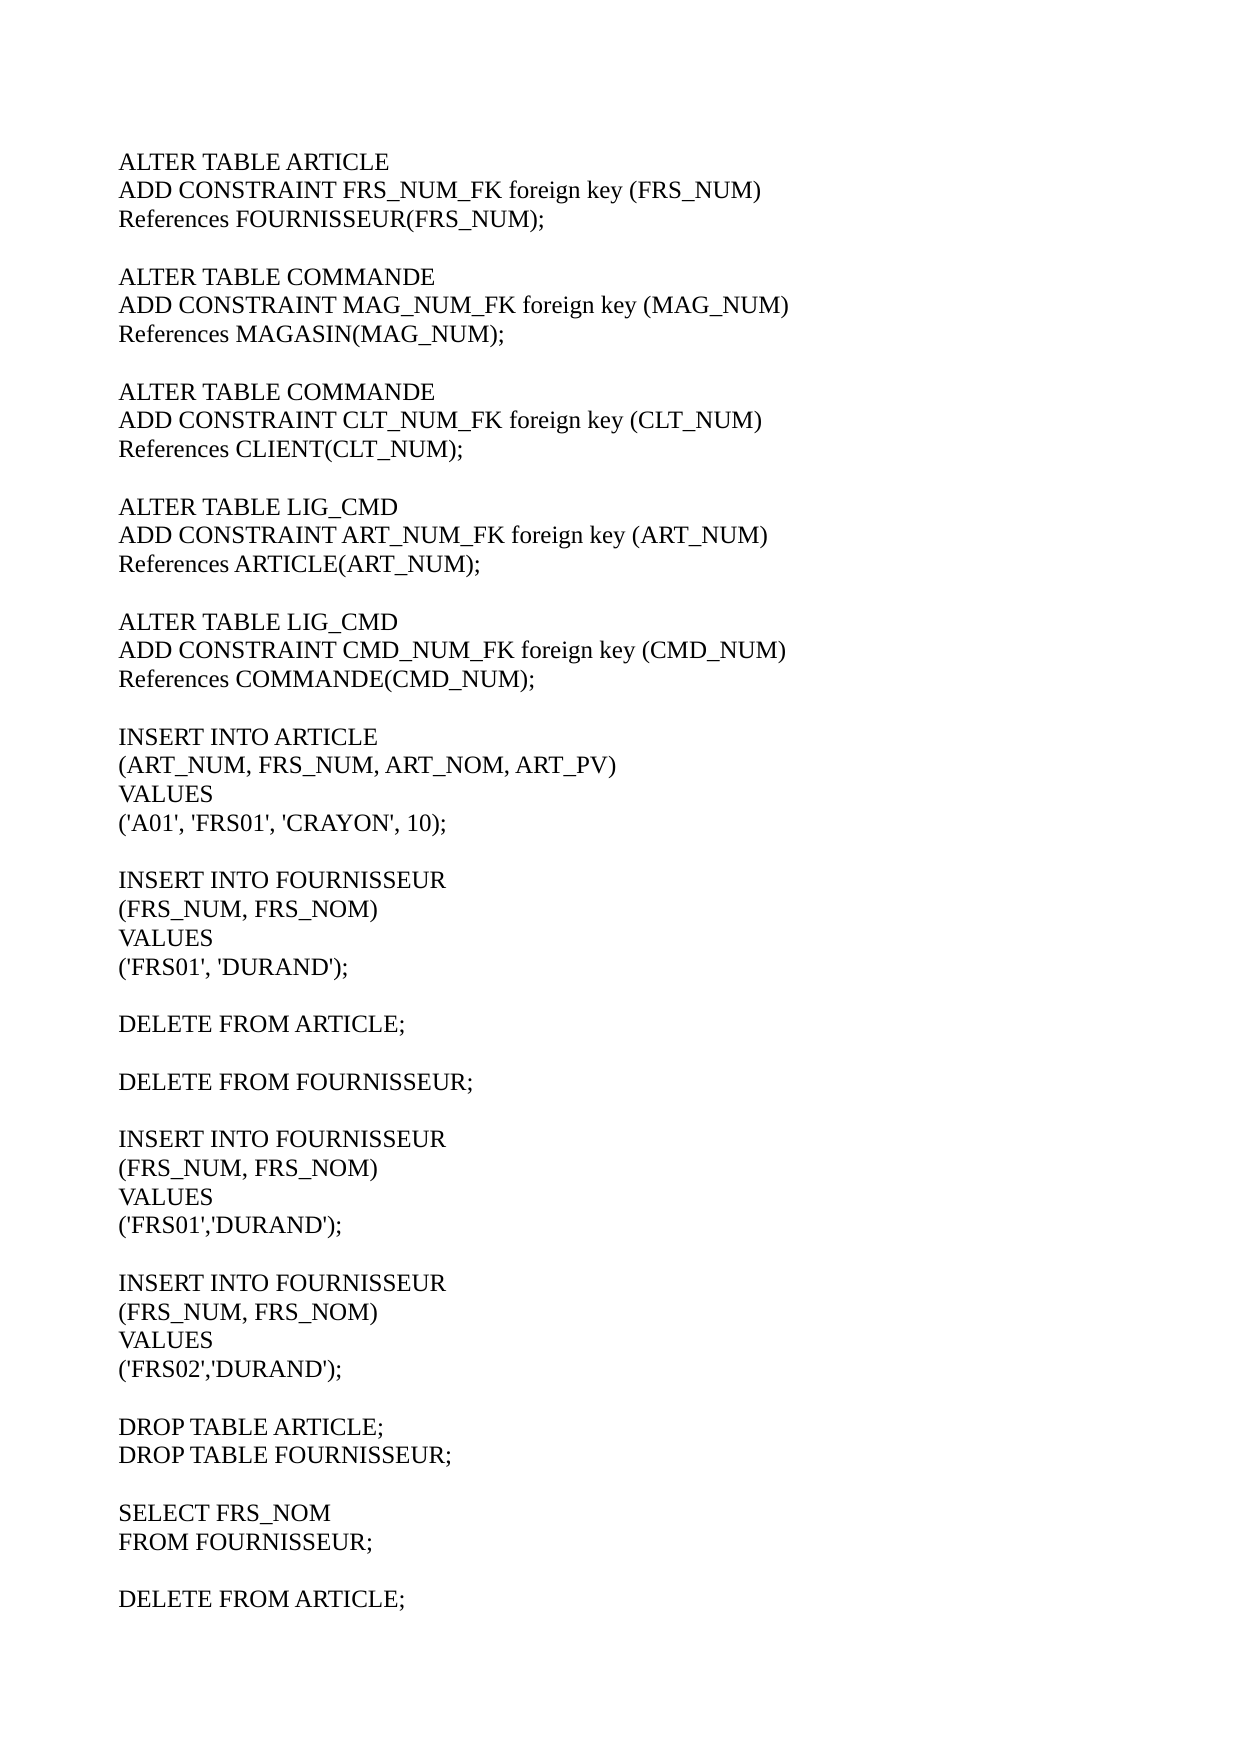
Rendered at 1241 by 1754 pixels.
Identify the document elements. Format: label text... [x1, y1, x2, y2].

text (FRS_NUM, FRS_NOM) [118, 1297, 1122, 1326]
text DELETE FROM ARTICLE; [118, 1584, 1122, 1613]
text ADD CONSTRAINT CMD_NUM_FK foreign key (CMD_NUM) [118, 636, 1122, 664]
text VALUES [118, 1326, 1122, 1354]
text References COMMANDE(CMD_NUM); [118, 664, 1122, 693]
text ALTER TABLE LIG_CMD [118, 607, 1122, 636]
text ('A01', 'FRS01', 'CRAYON', 10); [118, 808, 1122, 837]
text DELETE FROM ARTICLE; [118, 1009, 1122, 1038]
text VALUES [118, 923, 1122, 952]
text (FRS_NUM, FRS_NOM) [118, 894, 1122, 923]
text VALUES [118, 779, 1122, 808]
text INSERT INTO FOURNISSEUR [118, 866, 1122, 894]
text DELETE FROM FOURNISSEUR; [118, 1067, 1122, 1096]
text References ARTICLE(ART_NUM); [118, 549, 1122, 578]
text ('FRS01','DURAND'); [118, 1211, 1122, 1239]
text DROP TABLE FOURNISSEUR; [118, 1441, 1122, 1469]
text ALTER TABLE COMMANDE [118, 377, 1122, 406]
text SELECT FRS_NOM [118, 1498, 1122, 1527]
text (FRS_NUM, FRS_NOM) [118, 1153, 1122, 1182]
text ALTER TABLE COMMANDE [118, 262, 1122, 291]
text INSERT INTO FOURNISSEUR [118, 1124, 1122, 1153]
text ADD CONSTRAINT CLT_NUM_FK foreign key (CLT_NUM) [118, 406, 1122, 434]
text INSERT INTO ARTICLE [118, 722, 1122, 751]
text ('FRS02','DURAND'); [118, 1354, 1122, 1383]
text ALTER TABLE LIG_CMD [118, 492, 1122, 521]
text ('FRS01', 'DURAND'); [118, 952, 1122, 981]
text (ART_NUM, FRS_NUM, ART_NOM, ART_PV) [118, 751, 1122, 779]
text ALTER TABLE ARTICLE [118, 147, 1122, 176]
text ADD CONSTRAINT FRS_NUM_FK foreign key (FRS_NUM) [118, 176, 1122, 204]
text References FOURNISSEUR(FRS_NUM); [118, 204, 1122, 233]
text DROP TABLE ARTICLE; [118, 1412, 1122, 1441]
text INSERT INTO FOURNISSEUR [118, 1268, 1122, 1297]
text ADD CONSTRAINT MAG_NUM_FK foreign key (MAG_NUM) [118, 291, 1122, 319]
text References MAGASIN(MAG_NUM); [118, 319, 1122, 348]
text VALUES [118, 1182, 1122, 1211]
text References CLIENT(CLT_NUM); [118, 434, 1122, 463]
text ADD CONSTRAINT ART_NUM_FK foreign key (ART_NUM) [118, 521, 1122, 549]
text FROM FOURNISSEUR; [118, 1527, 1122, 1556]
